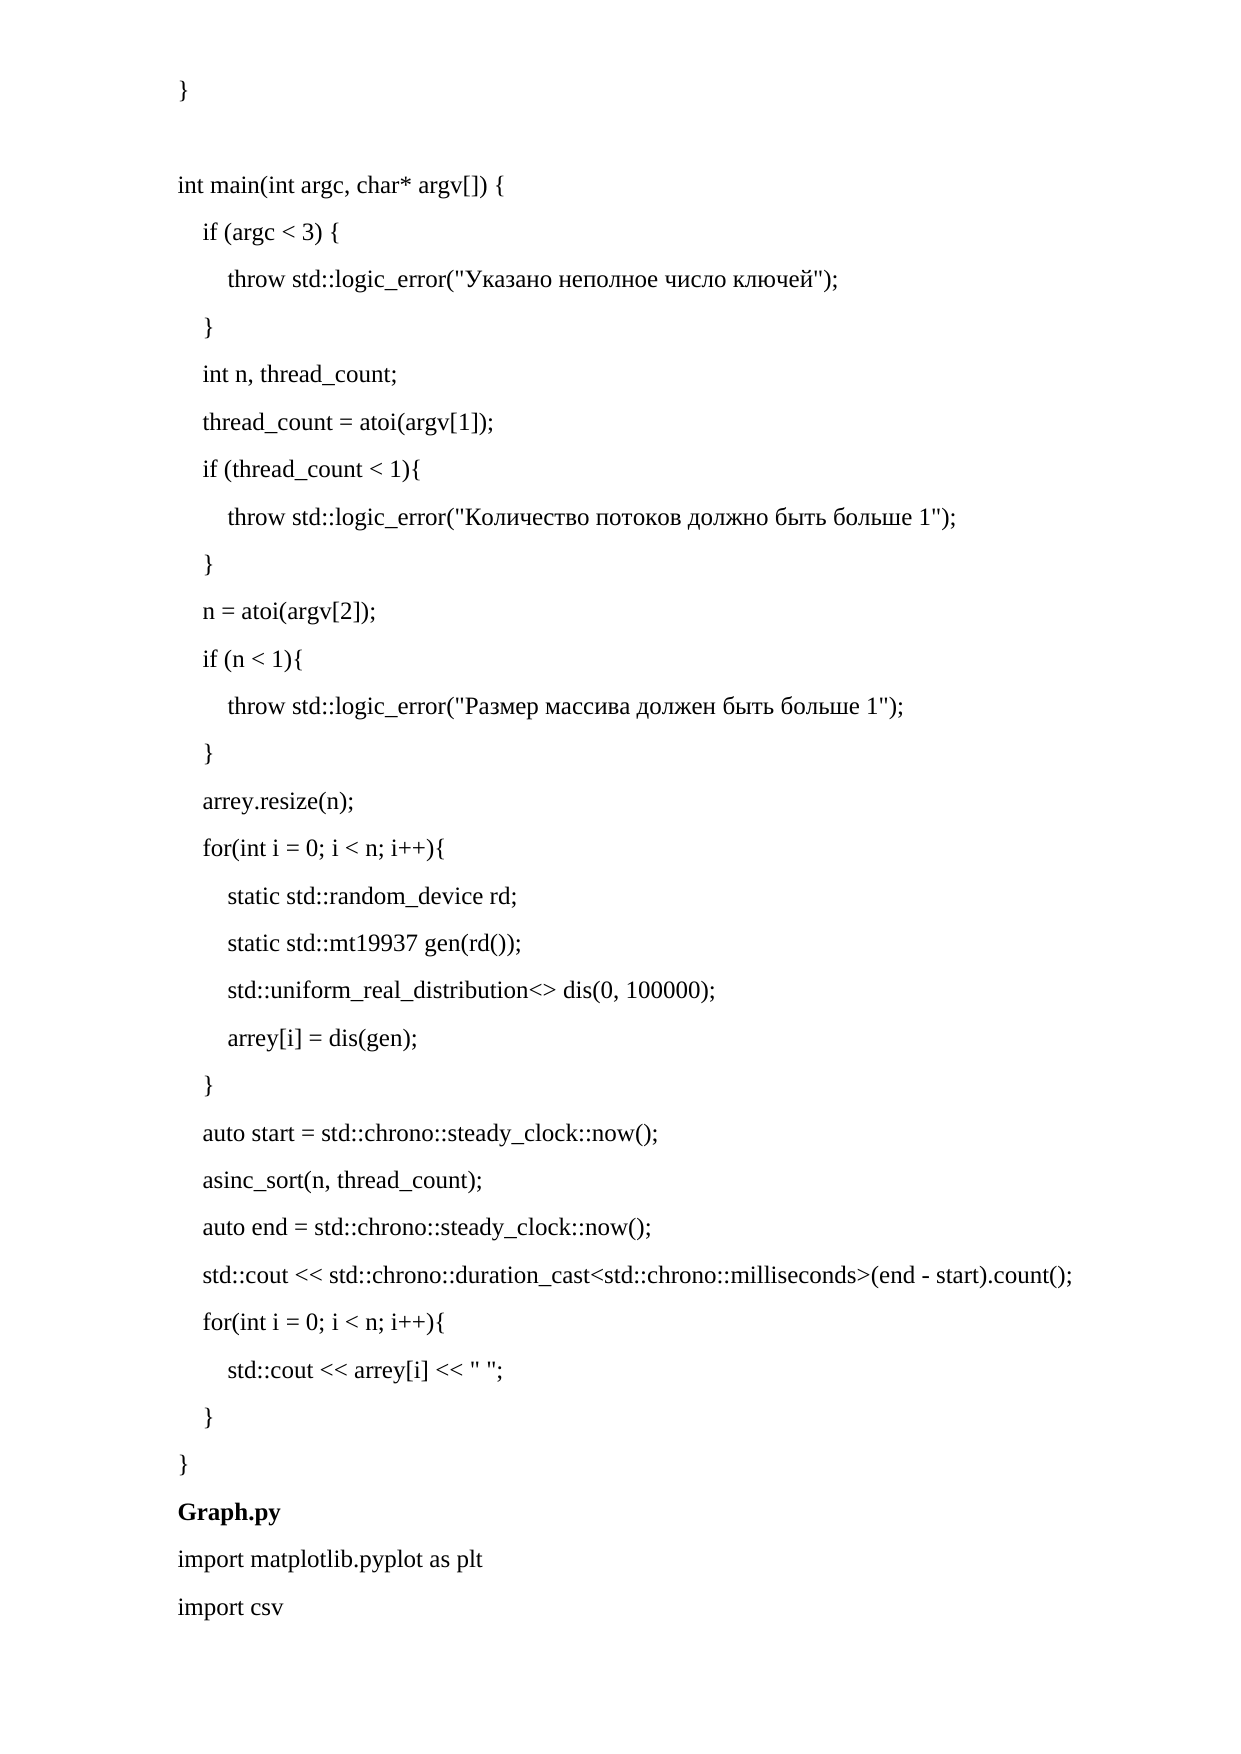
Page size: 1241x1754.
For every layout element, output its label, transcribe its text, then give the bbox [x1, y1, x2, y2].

text std::cout << arrey[i] << " "; [177, 1355, 1152, 1383]
text int n, thread_count; [177, 359, 1152, 388]
text asinc_sort(n, thread_count); [177, 1165, 1152, 1194]
text } [177, 312, 1152, 341]
text std::cout << std::chrono::duration_cast<std::chrono::milliseconds>(end - start).count(); [177, 1260, 1152, 1289]
text } [177, 75, 1152, 104]
text Graph.py [177, 1497, 1152, 1526]
text std::uniform_real_distribution<> dis(0, 100000); [177, 976, 1152, 1004]
text arrey[i] = dis(gen); [177, 1023, 1152, 1052]
text int main(int argc, char* argv[]) { [177, 170, 1152, 198]
text for(int i = 0; i < n; i++){ [177, 1307, 1152, 1336]
text if (n < 1){ [177, 644, 1152, 672]
text arrey.resize(n); [177, 786, 1152, 815]
text static std::mt19937 gen(rd()); [177, 928, 1152, 957]
text throw std::logic_error("Размер массива должен быть больше 1"); [177, 691, 1152, 720]
text thread_count = atoi(argv[1]); [177, 407, 1152, 436]
text import matplotlib.pyplot as plt [177, 1544, 1152, 1573]
text n = atoi(argv[2]); [177, 596, 1152, 625]
text static std::random_device rd; [177, 881, 1152, 909]
text for(int i = 0; i < n; i++){ [177, 833, 1152, 862]
text } [177, 738, 1152, 767]
text throw std::logic_error("Указано неполное число ключей"); [177, 264, 1152, 293]
text } [177, 549, 1152, 578]
text } [177, 1402, 1152, 1431]
text import csv [177, 1592, 1152, 1620]
text throw std::logic_error("Количество потоков должно быть больше 1"); [177, 502, 1152, 530]
text } [177, 1070, 1152, 1099]
text if (argc < 3) { [177, 217, 1152, 246]
text auto start = std::chrono::steady_clock::now(); [177, 1118, 1152, 1146]
text auto end = std::chrono::steady_clock::now(); [177, 1212, 1152, 1241]
text if (thread_count < 1){ [177, 454, 1152, 483]
text } [177, 1449, 1152, 1478]
